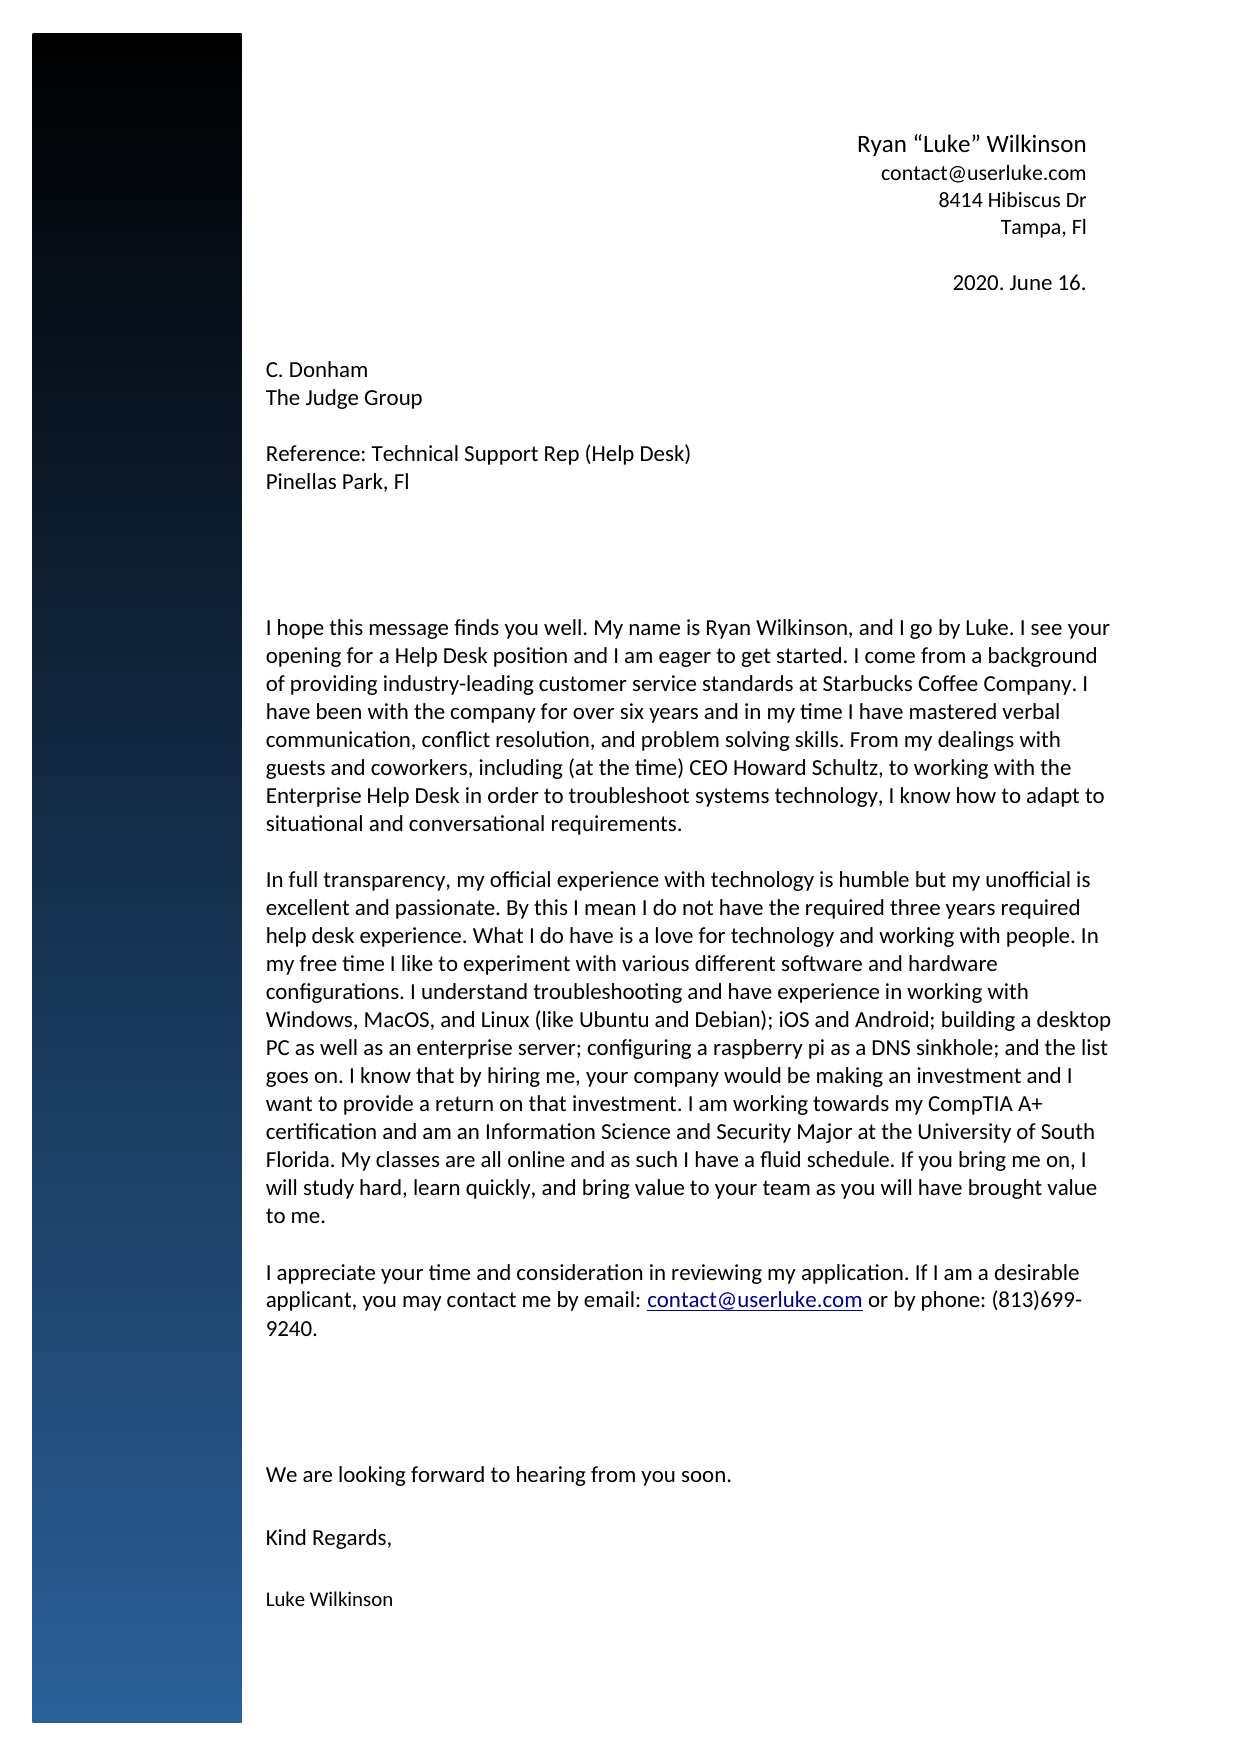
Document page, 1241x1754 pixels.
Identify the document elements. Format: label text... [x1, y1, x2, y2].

text I hope this message finds you well. My name is Ryan Wilkinson, and I go by Luke. I see your opening for a Help Desk position and I am eager to get started. I come from a background of providing industry-leading customer service standards at Starbucks Coffee Company. I have been with the company for over six years and in my time I have mastered verbal communication, conflict resolution, and problem solving skills. From my dealings with guests and coworkers, including (at the time) CEO Howard Schultz, to working with the Enterprise Help Desk in order to troubleshoot systems technology, I know how to adapt to situational and conversational requirements. In full transparency, my official experience with technology is humble but my unofficial is excellent and passionate. By this I mean I do not have the required three years required help desk experience. What I do have is a love for technology and working with people. In my free time I like to experiment with various different software and hardware configurations. I understand troubleshooting and have experience in working with Windows, MacOS, and Linux (like Ubuntu and Debian); iOS and Android; building a desktop PC as well as an enterprise server; configuring a raspberry pi as a DNS sinkhole; and the list goes on. I know that by hiring me, your company would be making an investment and I want to provide a return on that investment. I am working towards my CompTIA A+ certification and am an Information Science and Security Major at the University of South Florida. My classes are all online and as such I have a fluid schedule. If you bring me on, I will study hard, learn quickly, and bring value to your team as you will have brought value to me. I appreciate your time and consideration in reviewing my application. If I am a desirable applicant, you may contact me by email: contact@userluke.com or by phone: (813)699-9240. [266, 613, 1122, 1342]
text Kind Regards, [266, 1523, 1122, 1551]
text Ryan “Luke” Wilkinson contact@userluke.com 8414 Hibiscus Dr Tampa, Fl 2020. June 16. [266, 128, 1122, 296]
text C. Donham The Judge Group Reference: Technical Support Rep (Help Desk) Pinellas Park, Fl [266, 355, 1122, 495]
text Luke Wilkinson [266, 1586, 1122, 1611]
text We are looking forward to hearing from you soon. [266, 1460, 1122, 1488]
